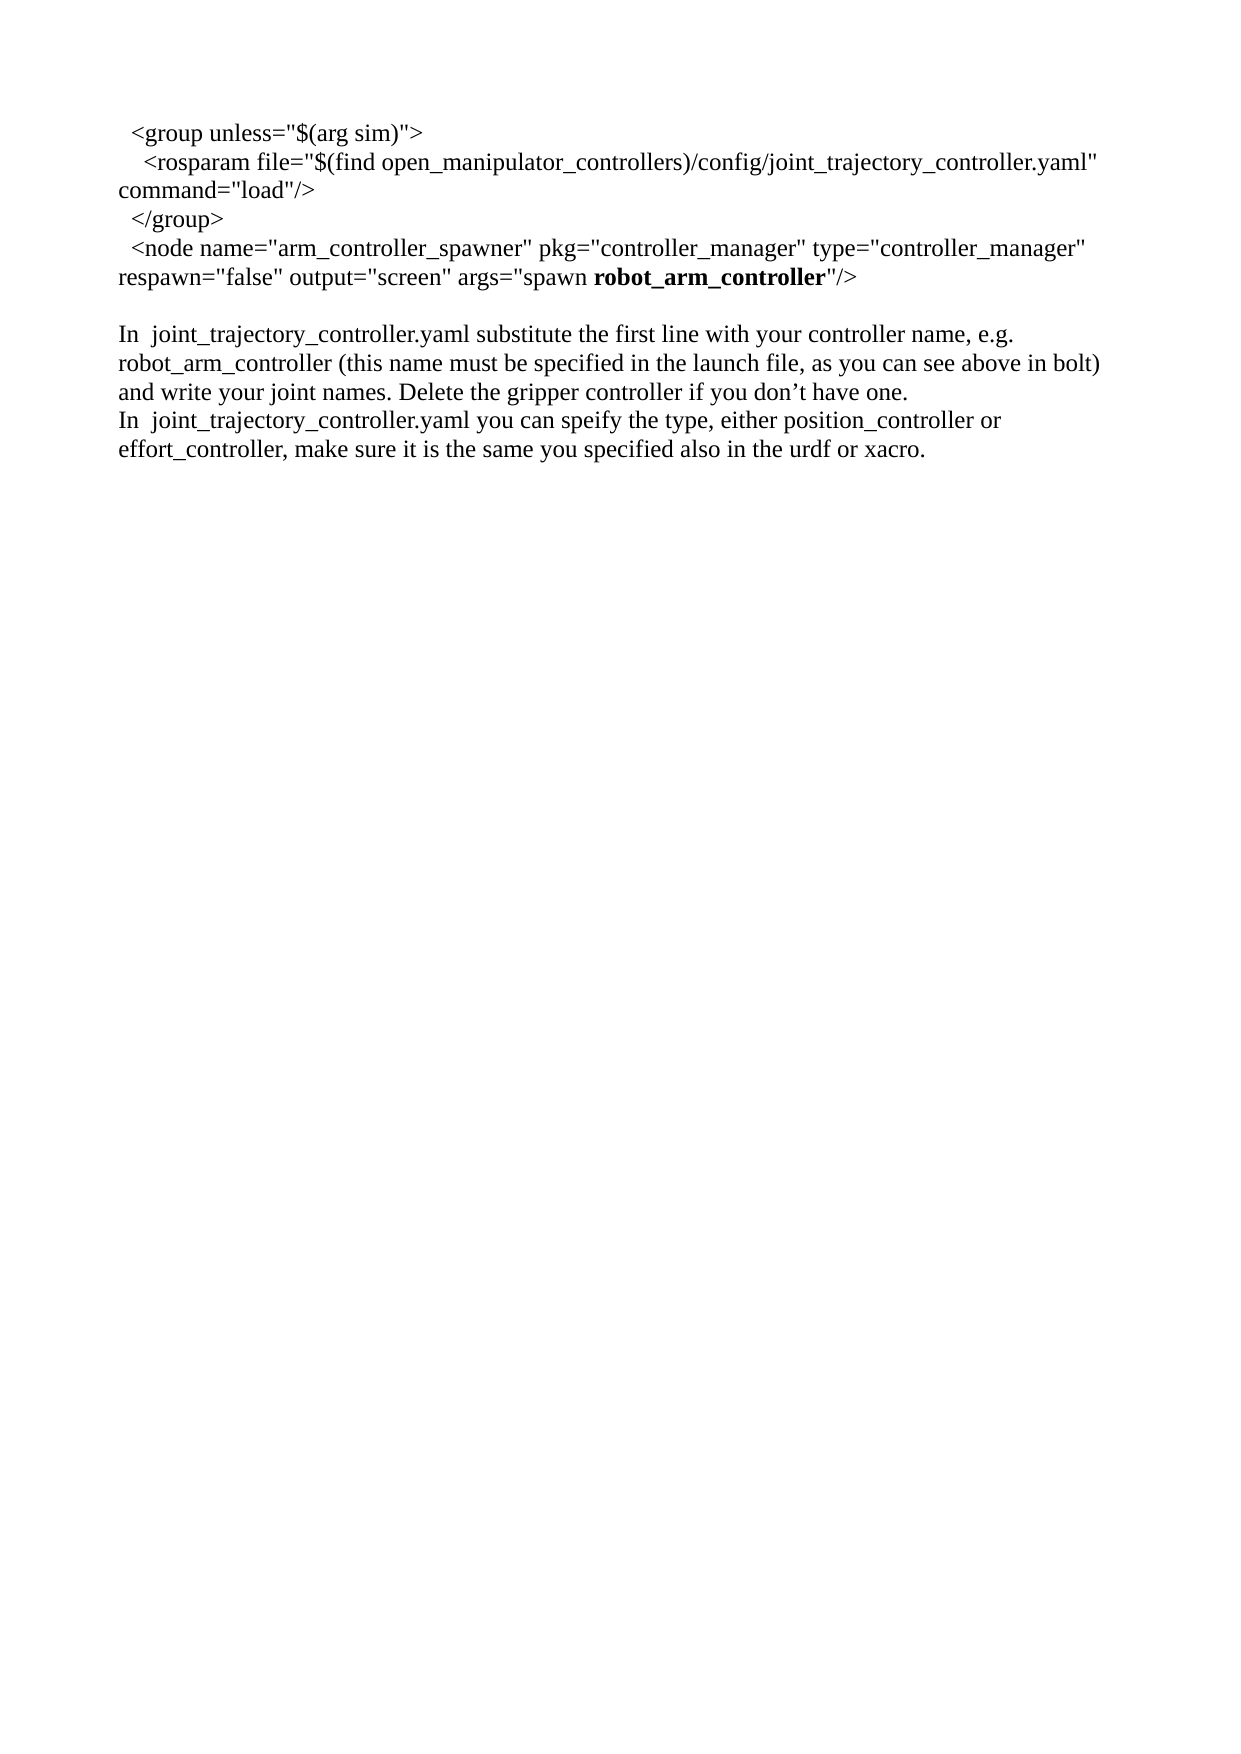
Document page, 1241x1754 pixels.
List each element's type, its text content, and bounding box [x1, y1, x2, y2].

text <node name="arm_controller_spawner" pkg="controller_manager" type="controller_manager" respawn="false" output="screen" args="spawn robot_arm_controller"/> [118, 233, 1122, 291]
text <group unless="$(arg sim)"> [118, 118, 1122, 147]
text </group> [118, 204, 1122, 233]
text In joint_trajectory_controller.yaml substitute the first line with your controller name, e.g. robot_arm_controller (this name must be specified in the launch file, as you can see above in bolt) and write your joint names. Delete the gripper controller if you don’t have one. [118, 319, 1122, 406]
text <rosparam file="$(find open_manipulator_controllers)/config/joint_trajectory_controller.yaml" command="load"/> [118, 147, 1122, 204]
text In joint_trajectory_controller.yaml you can speify the type, either position_controller or effort_controller, make sure it is the same you specified also in the urdf or xacro. [118, 406, 1122, 463]
